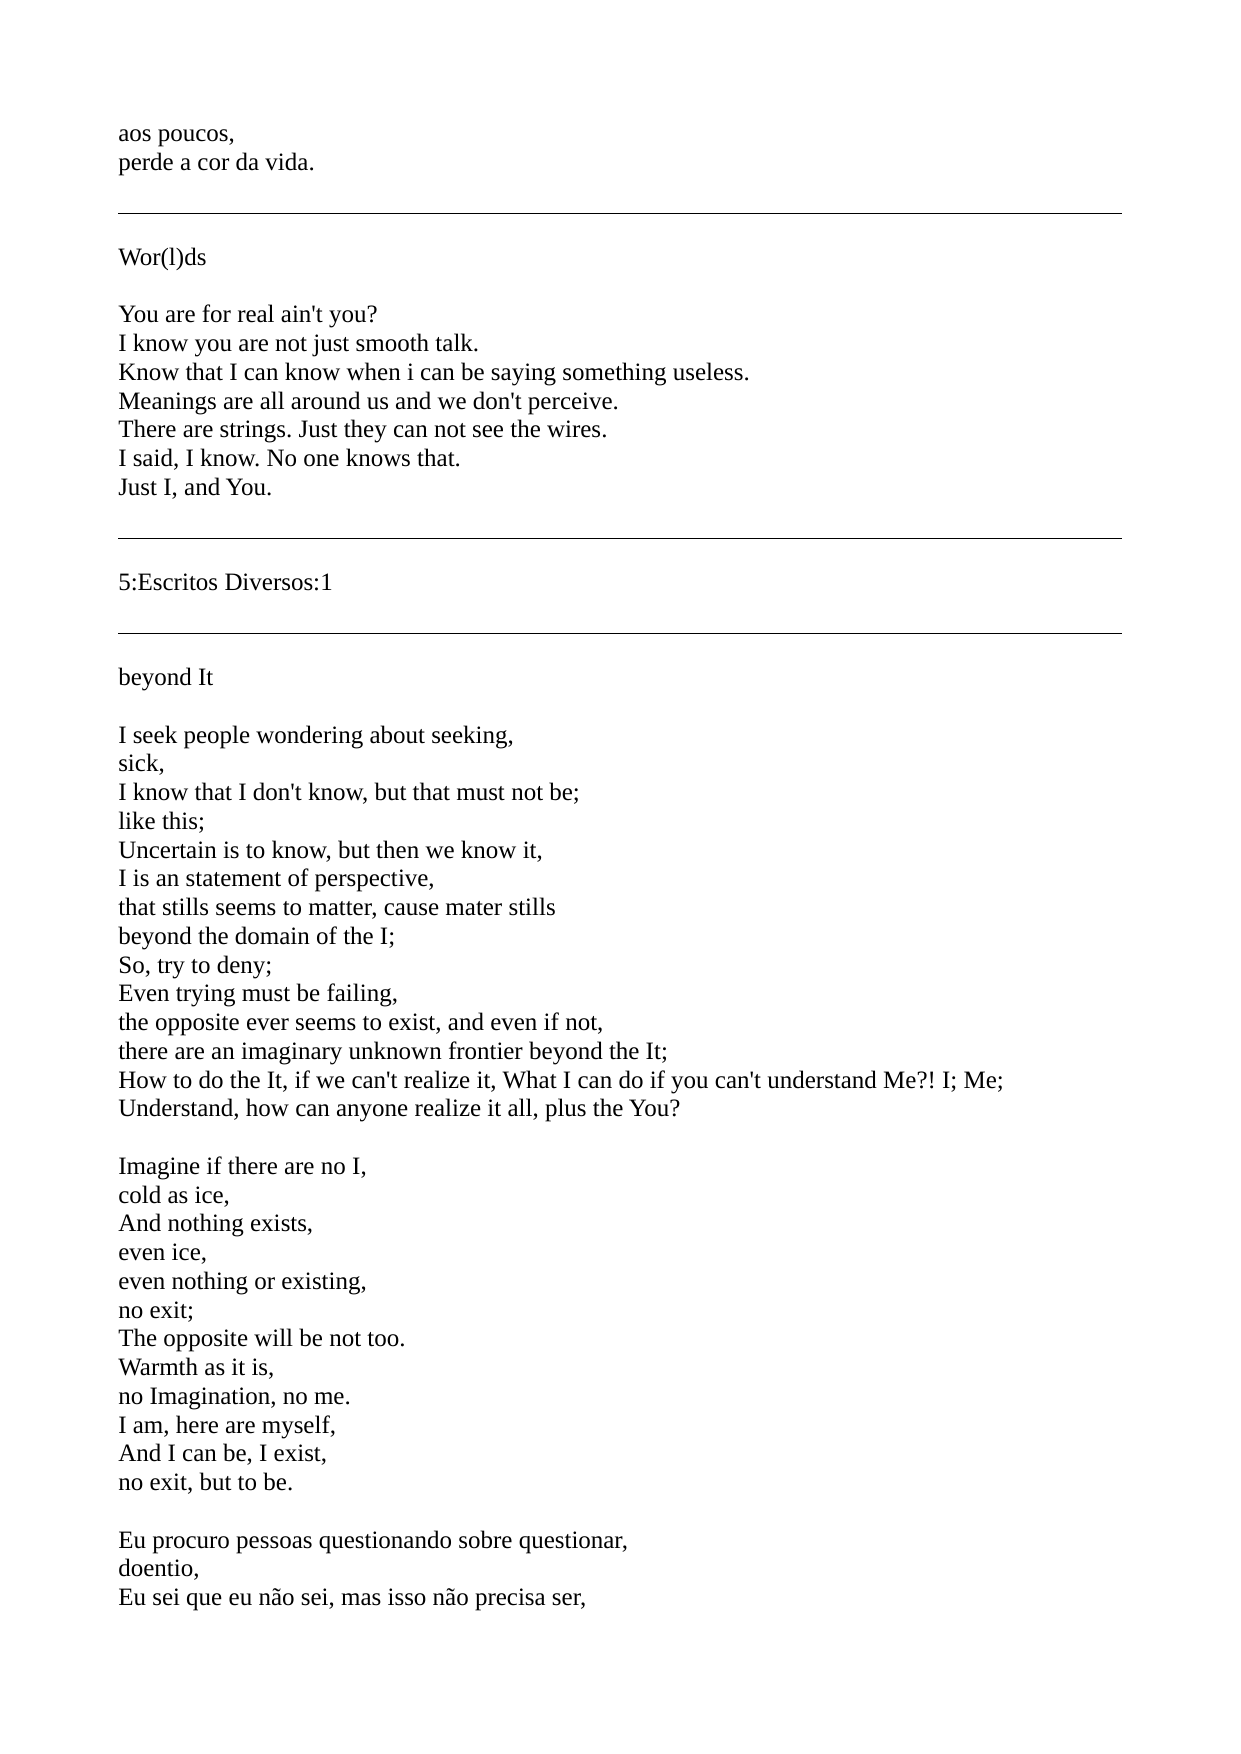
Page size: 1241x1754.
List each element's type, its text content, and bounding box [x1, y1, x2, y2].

text Wor(l)ds [118, 242, 1122, 271]
text Meanings are all around us and we don't perceive. [118, 386, 1122, 414]
text Know that I can know when i can be saying something useless. [118, 357, 1122, 386]
text There are strings. Just they can not see the wires. [118, 414, 1122, 443]
text You are for real ain't you? [118, 299, 1122, 328]
text I said, I know. No one knows that. [118, 443, 1122, 472]
text I seek people wondering about seeking, sick, I know that I don't know, but that must not be; like this; Uncertain is to know, but then we know it, I is an statement of perspective, that stills seems to matter, cause mater stills beyond the domain of the I; So, try to deny; Even trying must be failing, the opposite ever seems to exist, and even if not, there are an imaginary unknown frontier beyond the It; How to do the It, if we can't realize it, What I can do if you can't understand Me?! I; Me; Understand, how can anyone realize it all, plus the You? [118, 720, 1122, 1151]
text 5:Escritos Diversos:1 [118, 567, 1122, 596]
text aos poucos, [118, 118, 1122, 147]
text I know you are not just smooth talk. [118, 328, 1122, 357]
text beyond It [118, 662, 1122, 691]
text Eu procuro pessoas questionando sobre questionar, doentio, Eu sei que eu não sei, mas isso não precisa ser, [118, 1496, 1122, 1611]
text Just I, and You. [118, 472, 1122, 501]
text Warmth as it is, no Imagination, no me. I am, here are myself, And I can be, I exist, no exit, but to be. [118, 1352, 1122, 1496]
text perde a cor da vida. [118, 147, 1122, 176]
text Imagine if there are no I, cold as ice, And nothing exists, even ice, even nothing or existing, no exit; The opposite will be not too. [118, 1151, 1122, 1352]
